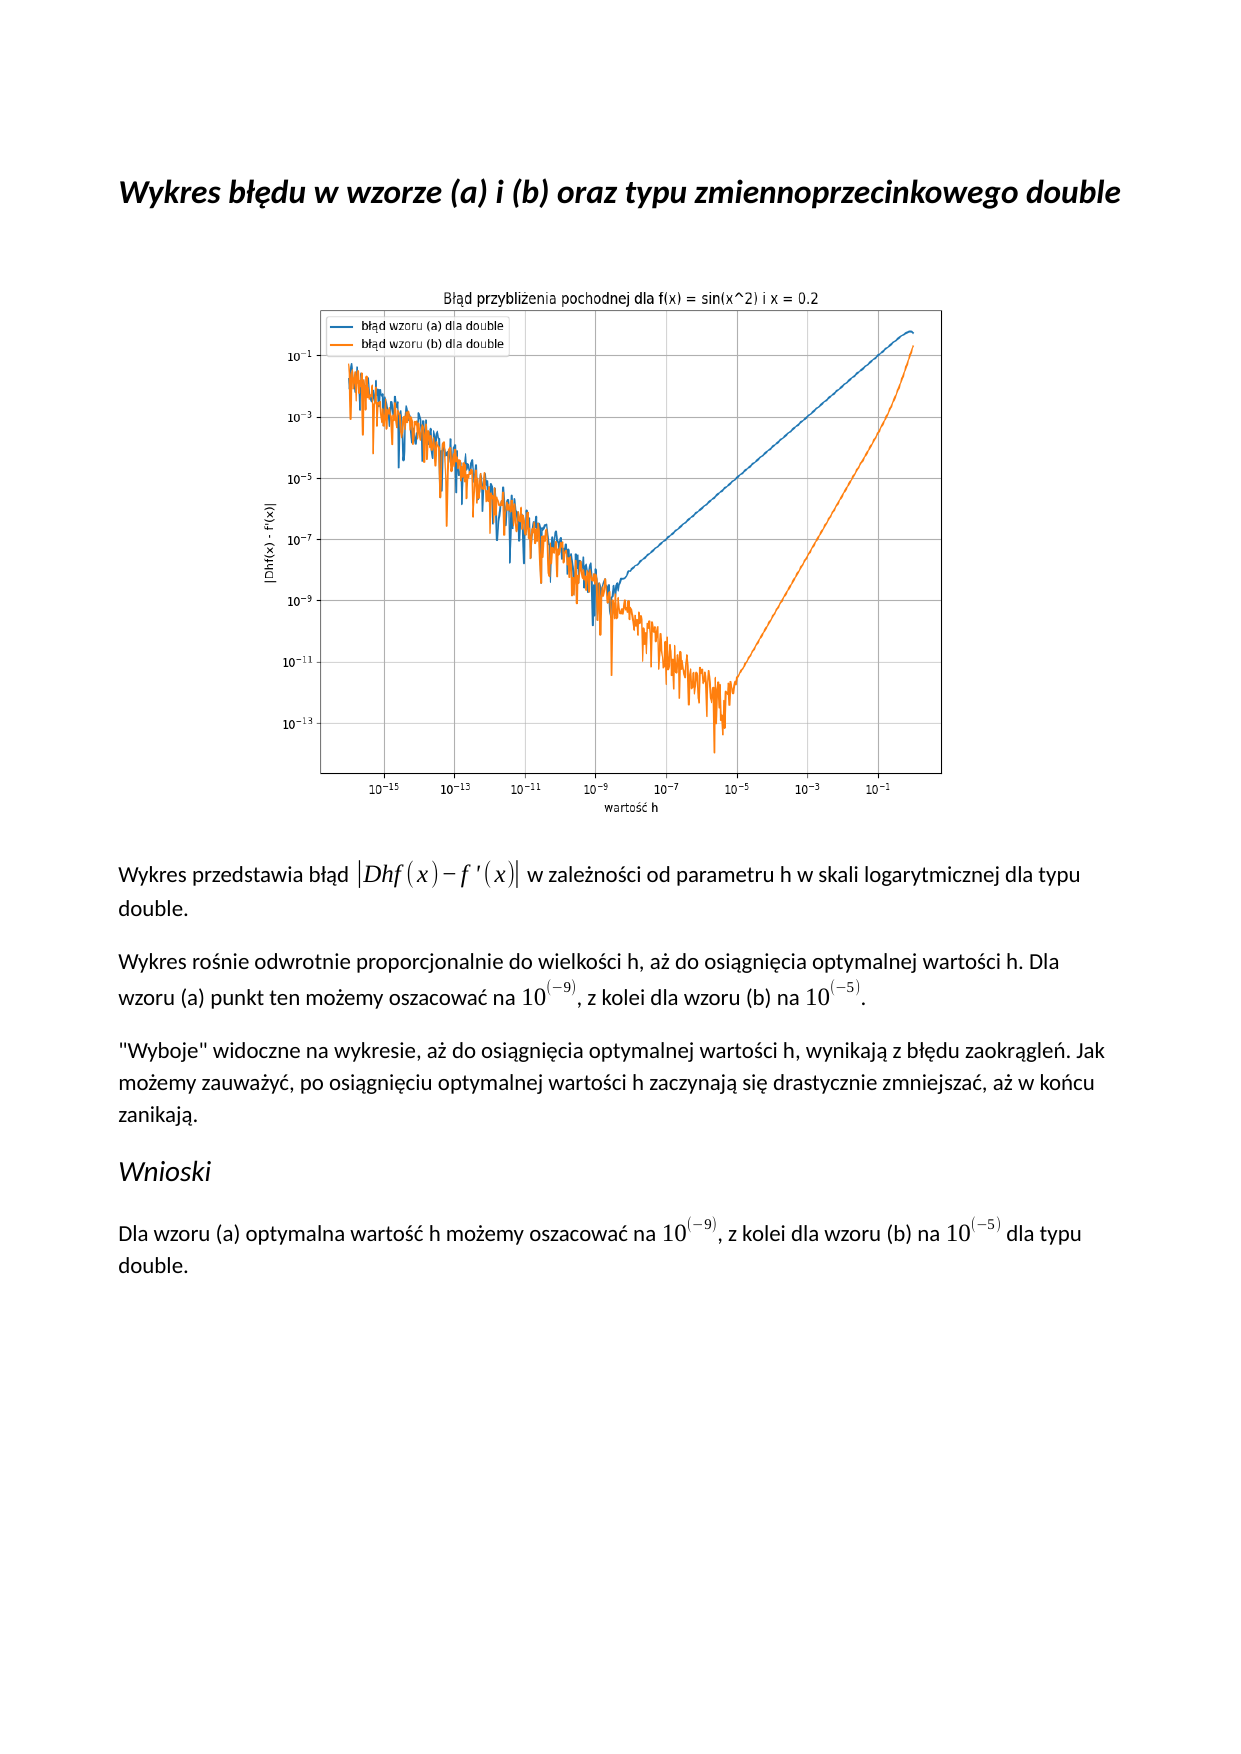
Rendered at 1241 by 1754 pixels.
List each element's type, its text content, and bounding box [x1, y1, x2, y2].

text Wykres przedstawia błąd w zależności od parametru h w skali logarytmicznej dla typu double. [118, 859, 1122, 922]
text "Wyboje" widoczne na wykresie, aż do osiągnięcia optymalnej wartości h, wynikają z błędu zaokrągleń. Jak możemy zauważyć, po osiągnięciu optymalnej wartości h zaczynają się drastycznie zmniejszać, aż w końcu zanikają. [118, 1036, 1122, 1128]
text Wnioski [118, 1153, 1122, 1189]
text Wykres błędu w wzorze (a) i (b) oraz typu zmiennoprzecinkowego double [118, 171, 1122, 212]
text Wykres rośnie odwrotnie proporcjonalnie do wielkości h, aż do osiągnięcia optymalnej wartości h. Dla wzoru (a) punkt ten możemy oszacować na , z kolei dla wzoru (b) na . [118, 947, 1122, 1011]
picture [220, 238, 1020, 839]
text Dla wzoru (a) optymalna wartość h możemy oszacować na , z kolei dla wzoru (b) na dla typu double. [118, 1215, 1122, 1279]
